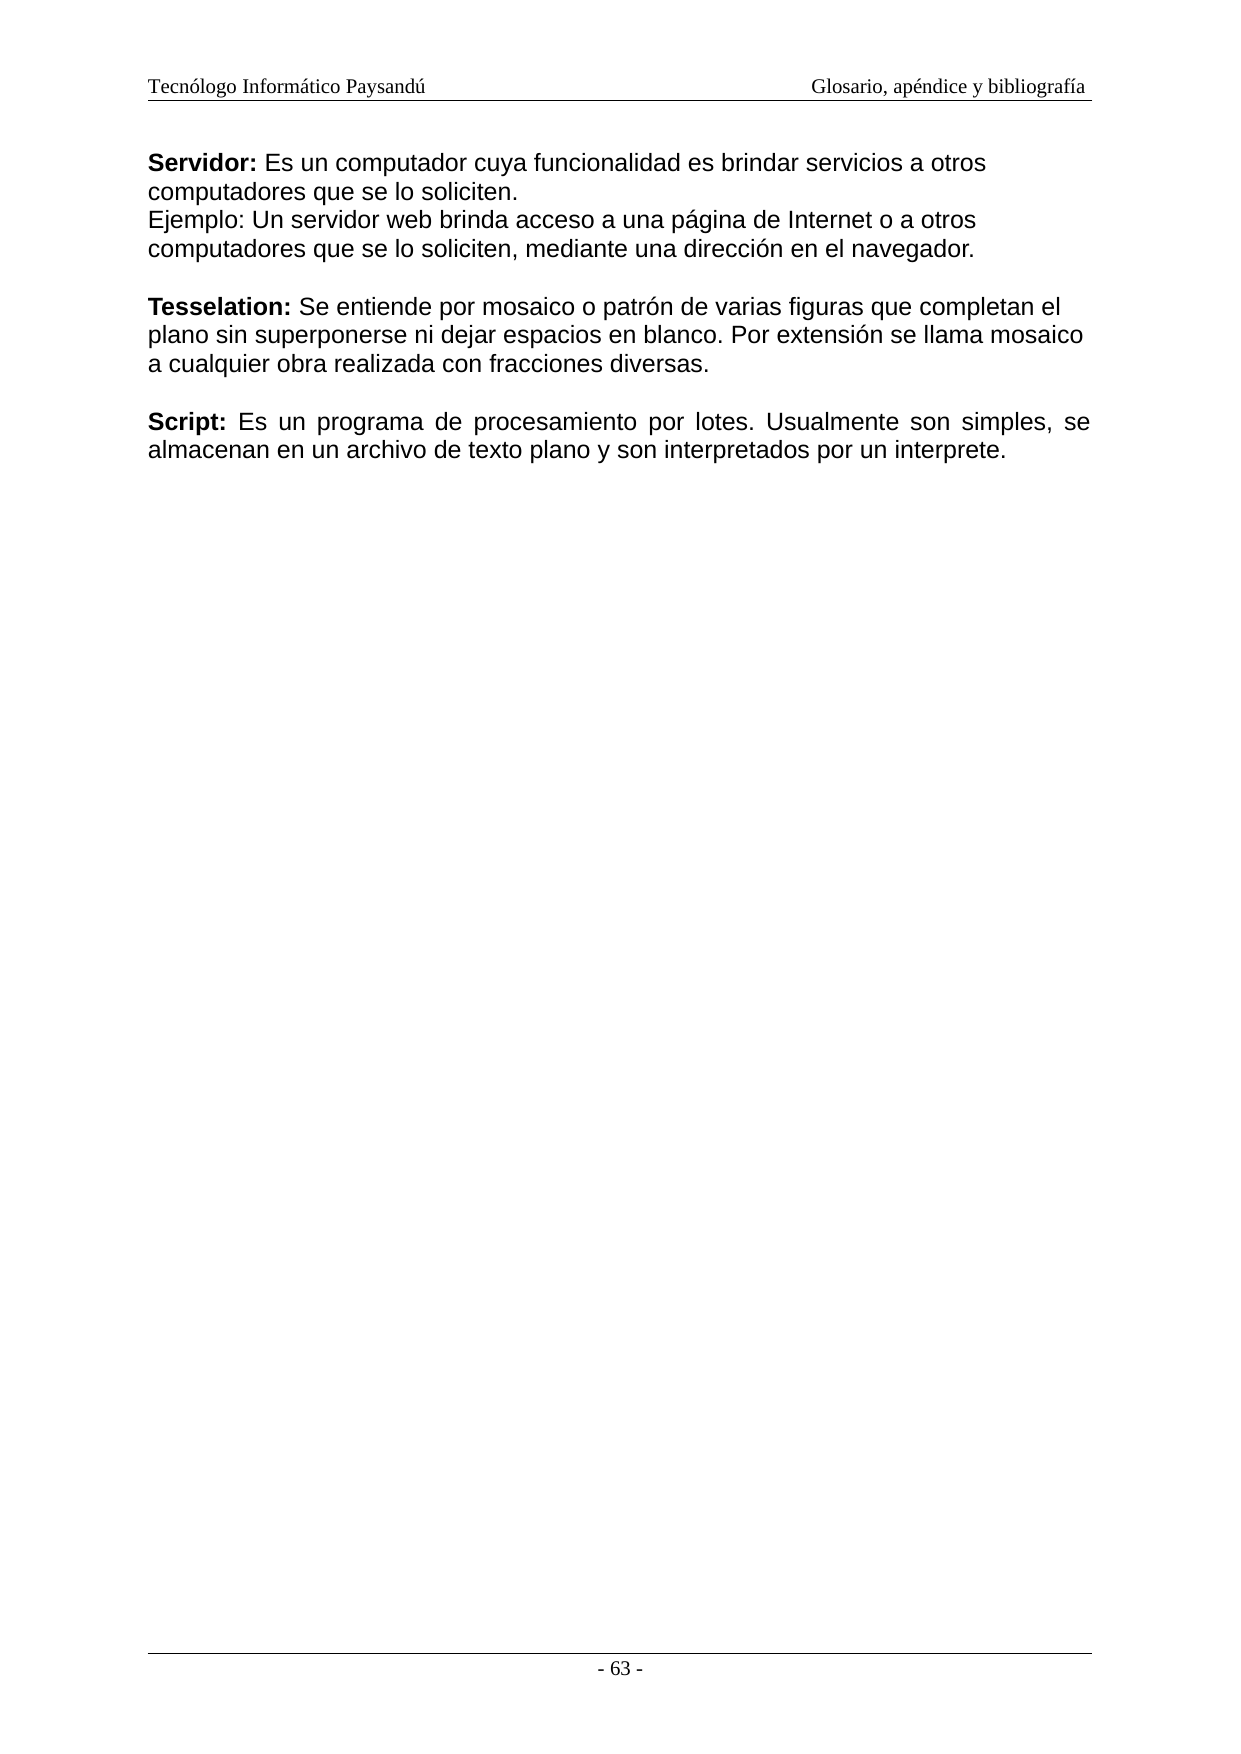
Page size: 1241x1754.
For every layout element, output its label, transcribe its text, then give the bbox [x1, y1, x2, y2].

text Servidor: Es un computador cuya funcionalidad es brindar servicios a otros computadores que se lo soliciten. [148, 148, 1092, 205]
text Tesselation: Se entiende por mosaico o patrón de varias figuras que completan el plano sin superponerse ni dejar espacios en blanco. Por extensión se llama mosaico a cualquier obra realizada con fracciones diversas. [148, 291, 1092, 378]
text Ejemplo: Un servidor web brinda acceso a una página de Internet o a otros computadores que se lo soliciten, mediante una dirección en el navegador. [148, 205, 1092, 263]
text Script: Es un programa de procesamiento por lotes. Usualmente son simples, se almacenan en un archivo de texto plano y son interpretados por un interprete. [148, 406, 1092, 464]
